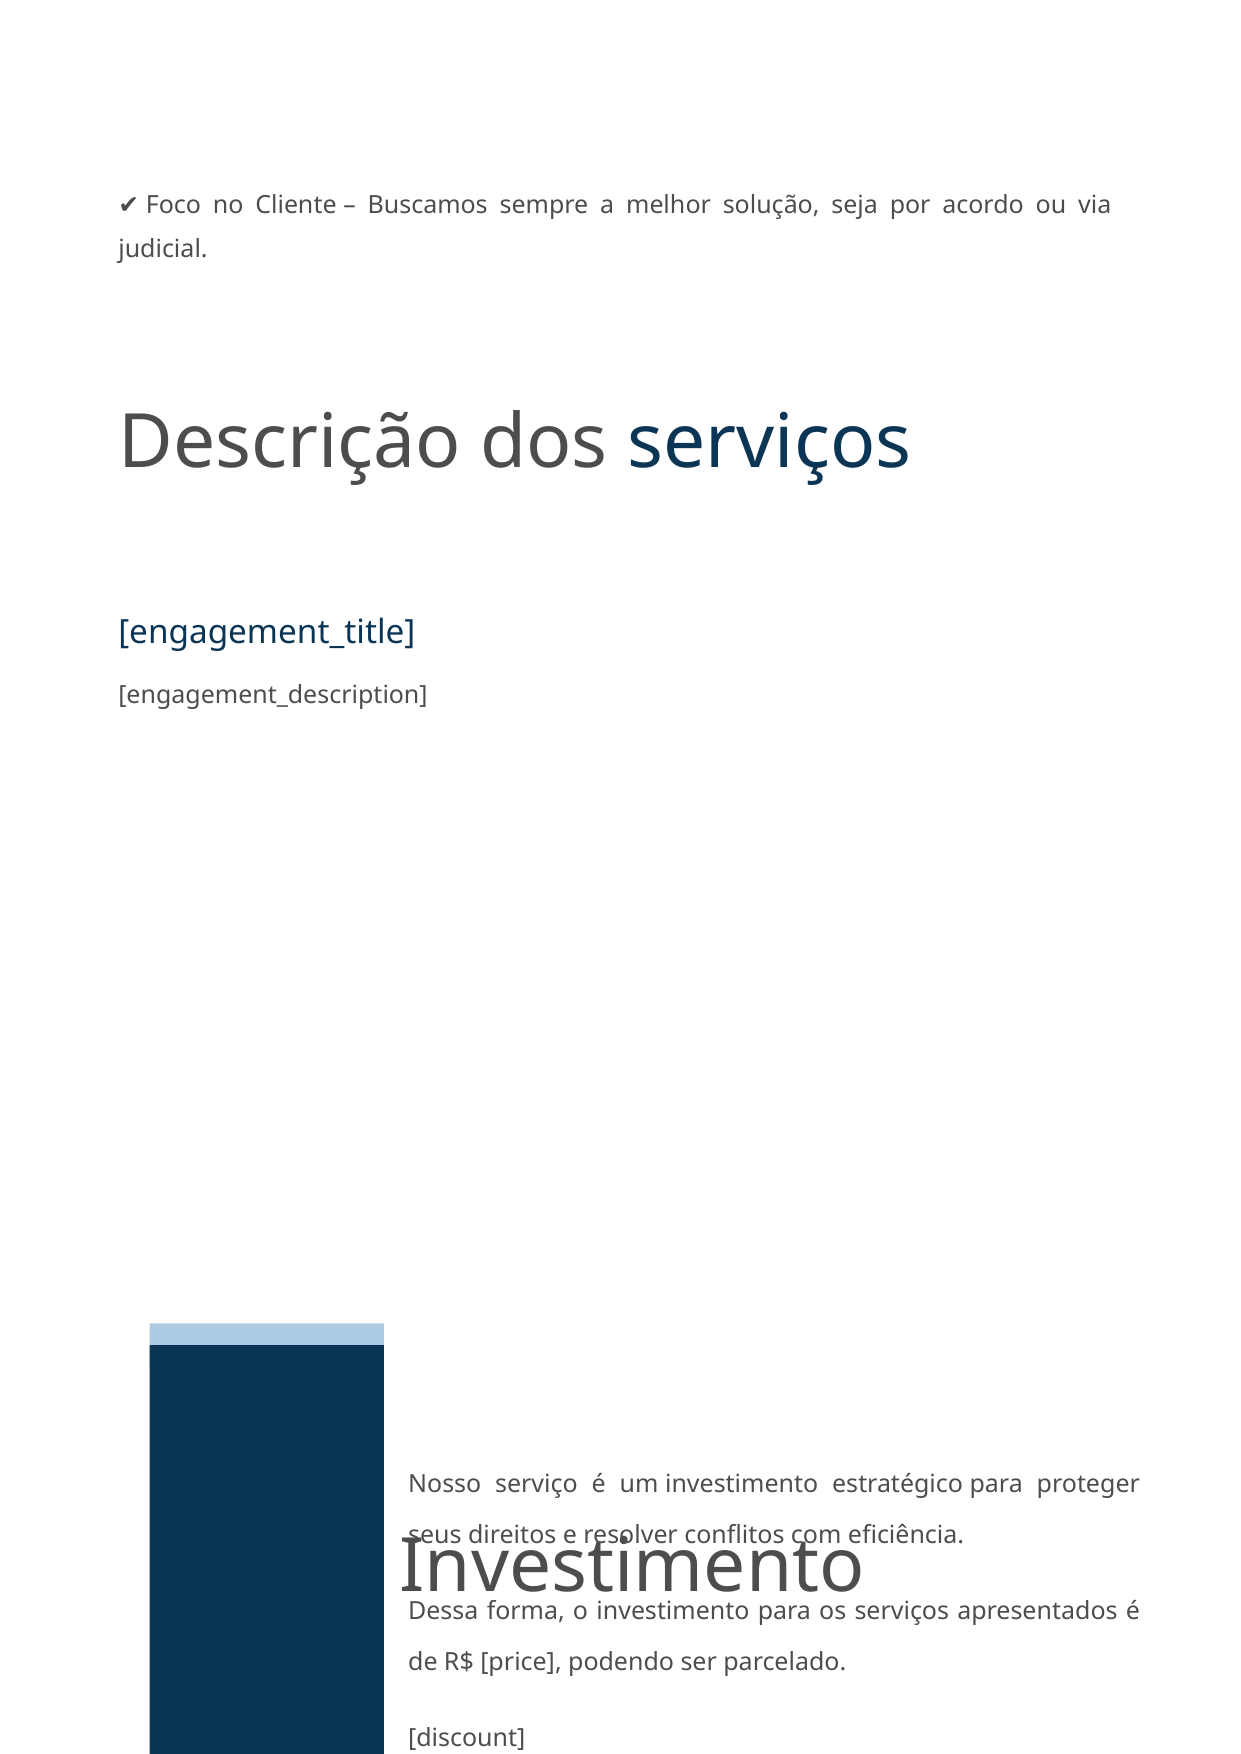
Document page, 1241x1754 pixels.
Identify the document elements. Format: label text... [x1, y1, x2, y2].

text [engagement_title] [118, 608, 1112, 653]
text [engagement_description] [118, 676, 1112, 710]
text Descrição dos serviços [118, 387, 1066, 489]
text ✔ Foco no Cliente – Buscamos sempre a melhor solução, seja por acordo ou via judicial. [118, 177, 1112, 264]
